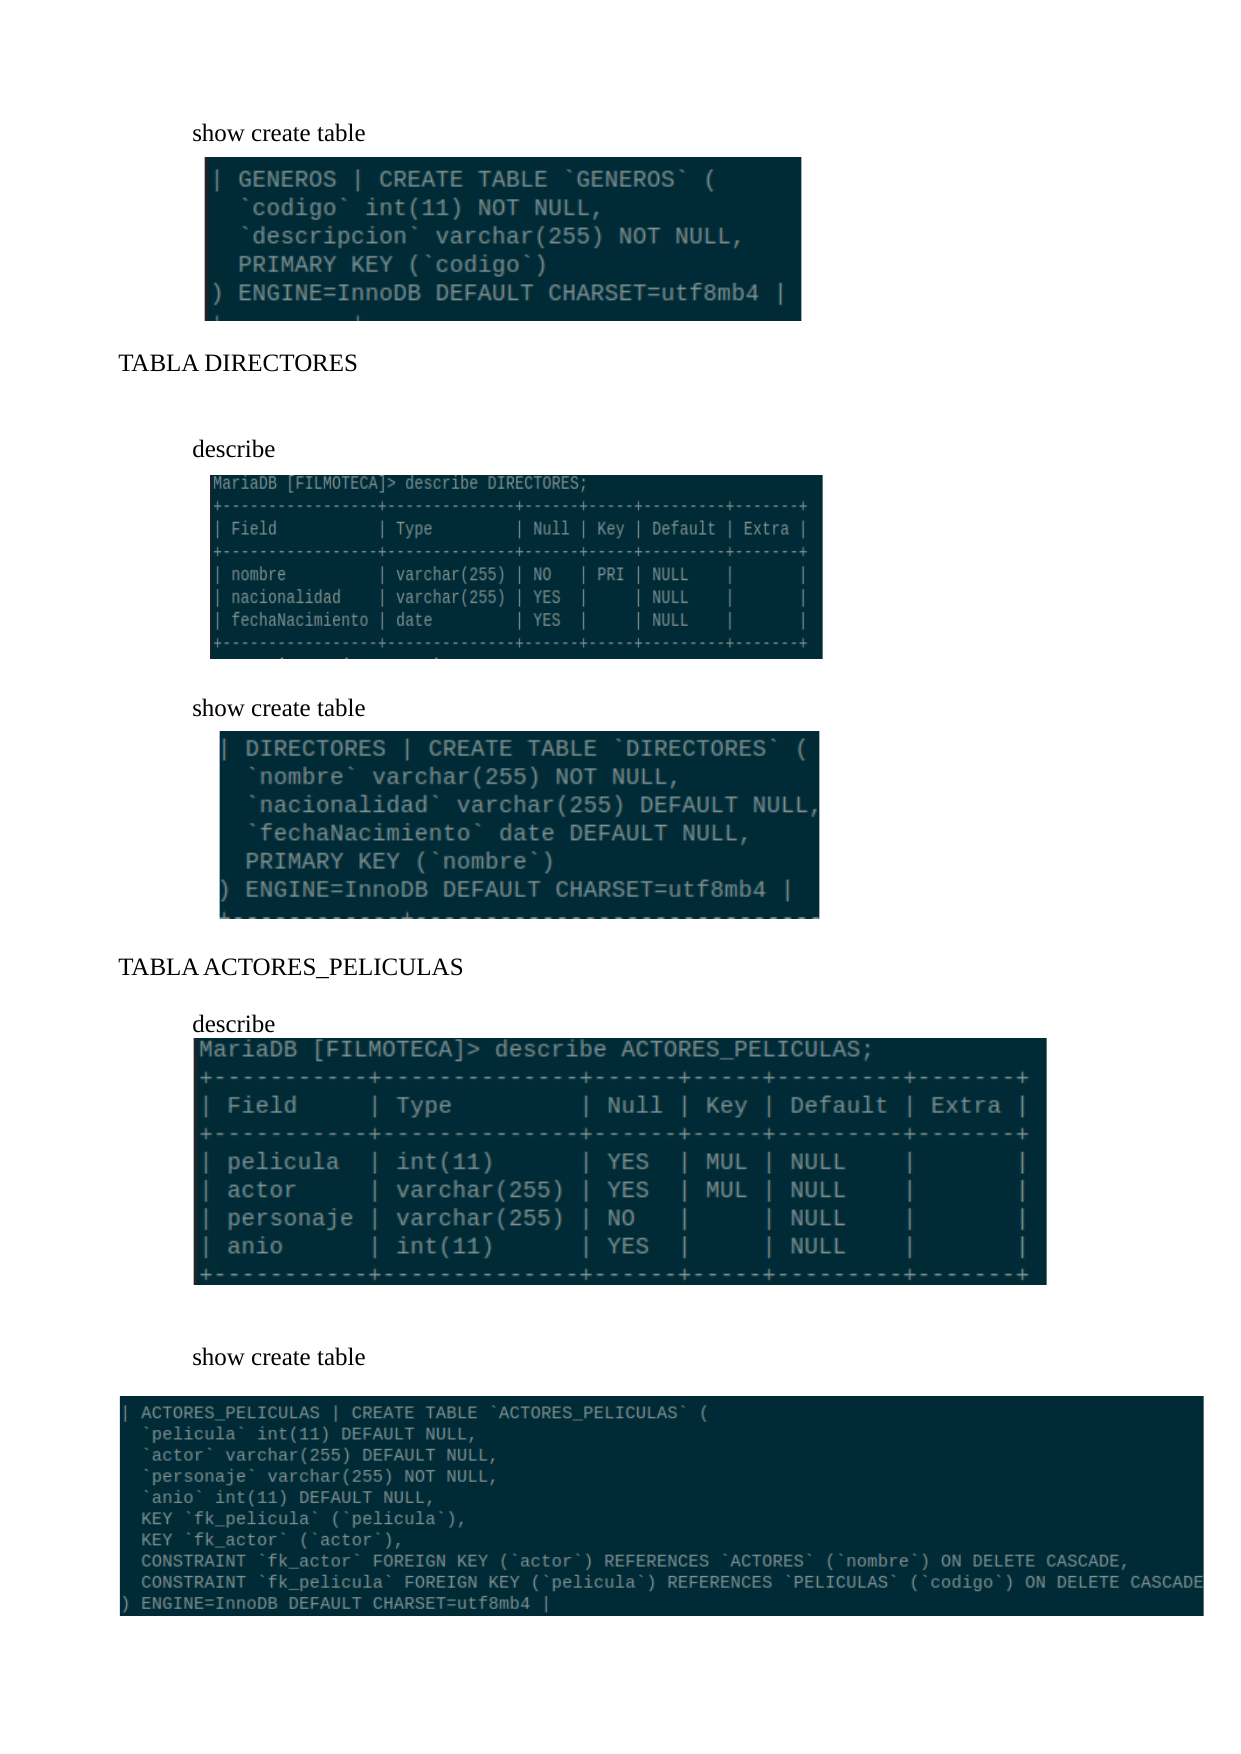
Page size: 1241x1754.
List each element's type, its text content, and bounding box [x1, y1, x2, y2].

picture [443, 572, 450, 580]
picture [653, 568, 670, 580]
picture [444, 772, 456, 784]
picture [618, 568, 623, 580]
picture [783, 525, 788, 534]
picture [318, 772, 328, 784]
picture [779, 1041, 788, 1056]
picture [487, 769, 497, 784]
picture [489, 568, 496, 580]
picture [515, 769, 526, 784]
picture [201, 1128, 211, 1139]
picture [458, 1576, 466, 1585]
picture [258, 1152, 268, 1169]
picture [174, 1407, 203, 1418]
picture [345, 1448, 349, 1462]
picture [817, 1577, 823, 1587]
picture [554, 1044, 563, 1056]
picture [300, 1407, 319, 1418]
picture [412, 1157, 422, 1169]
picture [801, 547, 806, 555]
picture [237, 1536, 245, 1543]
picture [218, 1576, 223, 1587]
picture [490, 1597, 519, 1608]
picture [219, 912, 231, 919]
picture [905, 1072, 916, 1083]
picture [801, 502, 806, 510]
picture [932, 1097, 944, 1112]
picture [674, 521, 678, 534]
picture [489, 591, 496, 603]
picture [522, 1598, 529, 1608]
picture [184, 1598, 192, 1608]
picture [324, 256, 336, 271]
picture [411, 255, 417, 276]
picture [247, 740, 259, 756]
picture [227, 1407, 245, 1418]
picture [652, 1096, 661, 1112]
picture [532, 767, 538, 788]
picture [398, 1237, 409, 1253]
picture [327, 1157, 339, 1169]
picture [311, 1449, 318, 1460]
picture [534, 568, 551, 580]
picture [471, 568, 477, 580]
picture [599, 797, 611, 812]
picture [297, 589, 303, 603]
picture [425, 593, 431, 603]
picture [344, 1534, 350, 1545]
picture [316, 1040, 323, 1061]
picture [622, 1041, 649, 1056]
picture [835, 1182, 845, 1197]
picture [381, 203, 391, 215]
picture [206, 1577, 214, 1587]
picture [1101, 1576, 1108, 1587]
picture [353, 1515, 371, 1527]
picture [272, 1096, 281, 1112]
picture [249, 1598, 277, 1608]
picture [683, 825, 694, 840]
picture [398, 1097, 409, 1112]
picture [396, 1407, 413, 1418]
picture [450, 255, 476, 272]
picture [345, 800, 357, 812]
picture [424, 200, 435, 215]
picture [976, 1101, 985, 1112]
picture [285, 1157, 296, 1169]
picture [360, 885, 370, 896]
picture [468, 1213, 480, 1225]
picture [878, 1098, 887, 1112]
picture [354, 1492, 360, 1503]
picture [437, 171, 449, 186]
picture [821, 1096, 831, 1112]
picture [385, 1515, 392, 1524]
picture [620, 228, 631, 243]
picture [331, 772, 343, 784]
picture [529, 881, 540, 896]
picture [455, 198, 460, 219]
picture [289, 475, 293, 492]
picture [369, 1041, 396, 1056]
picture [544, 800, 553, 812]
picture [622, 1210, 635, 1225]
picture [489, 477, 496, 488]
picture [166, 1514, 171, 1523]
picture [153, 1598, 172, 1608]
picture [442, 1237, 448, 1258]
picture [634, 171, 674, 186]
picture [195, 1598, 202, 1608]
picture [342, 1428, 361, 1439]
picture [792, 1154, 802, 1169]
picture [879, 1576, 887, 1581]
picture [865, 1052, 870, 1060]
picture [443, 593, 450, 603]
picture [493, 285, 505, 300]
picture [459, 772, 469, 784]
picture [304, 823, 314, 840]
picture [300, 1515, 308, 1524]
picture [466, 231, 476, 243]
picture [289, 853, 329, 868]
picture [754, 740, 766, 756]
picture [228, 1185, 241, 1197]
picture [142, 1513, 151, 1524]
picture [271, 1575, 276, 1587]
picture [247, 881, 258, 897]
picture [268, 1515, 276, 1524]
picture [673, 591, 678, 603]
picture [416, 570, 421, 580]
picture [261, 772, 272, 784]
picture [200, 1041, 226, 1056]
picture [821, 1154, 831, 1169]
picture [523, 231, 532, 243]
picture [564, 1412, 572, 1418]
picture [546, 852, 552, 873]
picture [401, 800, 414, 812]
picture [321, 1598, 340, 1608]
picture [556, 1208, 562, 1230]
picture [193, 1038, 197, 1285]
picture [260, 1492, 265, 1503]
picture [1018, 1128, 1028, 1139]
picture [522, 1407, 529, 1418]
picture [578, 228, 590, 243]
picture [258, 1237, 269, 1253]
picture [792, 1238, 802, 1253]
picture [303, 881, 314, 896]
picture [704, 283, 745, 300]
picture [686, 882, 694, 897]
picture [1047, 1555, 1055, 1566]
picture [380, 285, 421, 300]
picture [996, 1555, 1002, 1566]
picture [535, 200, 546, 215]
picture [680, 1128, 690, 1139]
picture [335, 590, 340, 603]
picture [637, 1154, 649, 1169]
picture [550, 228, 560, 243]
picture [406, 570, 413, 580]
picture [572, 740, 582, 756]
picture [539, 255, 545, 276]
picture [260, 1407, 265, 1418]
picture [415, 772, 427, 784]
picture [713, 825, 723, 840]
picture [1026, 1555, 1034, 1566]
picture [711, 740, 751, 756]
picture [753, 1576, 760, 1587]
picture [233, 593, 239, 602]
picture [475, 767, 481, 788]
picture [322, 1492, 328, 1502]
picture [821, 1210, 831, 1225]
picture [142, 1579, 149, 1587]
picture [268, 171, 279, 186]
picture [500, 824, 511, 840]
picture [315, 616, 322, 625]
picture [285, 1213, 297, 1225]
picture [396, 1428, 402, 1439]
picture [282, 256, 322, 272]
picture [353, 1536, 361, 1545]
picture [311, 1558, 318, 1566]
picture [153, 1576, 171, 1587]
picture [323, 1555, 329, 1566]
picture [1163, 1576, 1171, 1585]
picture [490, 1576, 498, 1587]
picture [727, 502, 733, 510]
picture [468, 1043, 480, 1055]
picture [325, 226, 336, 243]
picture [142, 1407, 151, 1418]
picture [605, 1555, 623, 1566]
picture [764, 1269, 775, 1280]
picture [535, 591, 540, 602]
picture [451, 171, 463, 186]
picture [612, 825, 625, 840]
picture [229, 1213, 254, 1230]
text TABLA DIRECTORES [118, 348, 1122, 377]
picture [405, 1471, 413, 1481]
picture [585, 740, 596, 756]
picture [385, 1449, 392, 1460]
picture [607, 1407, 613, 1418]
picture [267, 198, 293, 215]
picture [434, 567, 440, 579]
picture [690, 1576, 697, 1587]
picture [303, 740, 314, 756]
picture [508, 200, 519, 215]
picture [353, 1407, 393, 1418]
picture [239, 1492, 244, 1503]
picture [553, 619, 560, 625]
picture [683, 797, 709, 812]
picture [374, 824, 414, 840]
picture [247, 853, 273, 868]
picture [374, 1579, 381, 1587]
picture [493, 200, 505, 215]
picture [258, 1182, 267, 1197]
picture [253, 203, 264, 215]
picture [628, 1579, 634, 1587]
picture [501, 769, 512, 784]
picture [395, 1517, 402, 1524]
picture [426, 1555, 445, 1566]
picture [278, 614, 303, 625]
picture [374, 1470, 382, 1481]
picture [363, 1449, 381, 1460]
picture [230, 1044, 239, 1056]
picture [396, 200, 405, 215]
picture [595, 1579, 602, 1587]
picture [863, 1096, 872, 1112]
picture [251, 479, 256, 487]
picture [732, 1555, 739, 1565]
picture [304, 767, 315, 784]
picture [328, 1041, 338, 1056]
picture [727, 639, 733, 647]
picture [256, 1101, 268, 1112]
picture [711, 880, 752, 897]
picture [650, 1575, 654, 1591]
picture [297, 477, 303, 488]
picture [426, 1101, 451, 1117]
picture [195, 1555, 204, 1566]
picture [458, 1471, 467, 1481]
picture [278, 570, 285, 578]
picture [403, 772, 412, 784]
picture [430, 828, 441, 840]
picture [680, 1072, 691, 1083]
picture [502, 856, 511, 868]
picture [417, 1492, 423, 1503]
picture [805, 1238, 818, 1253]
picture [480, 171, 491, 186]
picture [453, 570, 458, 579]
picture [690, 1555, 697, 1566]
picture [581, 1269, 592, 1280]
picture [609, 1097, 619, 1112]
picture [227, 1473, 233, 1485]
picture [343, 477, 358, 488]
picture [261, 593, 267, 603]
picture [176, 1491, 181, 1503]
picture [454, 1209, 465, 1225]
picture [698, 740, 709, 755]
picture [275, 800, 287, 812]
picture [229, 1097, 239, 1112]
picture [607, 527, 614, 534]
picture [155, 1494, 160, 1502]
picture [553, 1579, 571, 1590]
picture [258, 1213, 267, 1225]
picture [643, 825, 653, 840]
picture [214, 477, 230, 488]
picture [638, 1096, 647, 1112]
picture [437, 1407, 456, 1418]
picture [243, 1040, 255, 1056]
picture [459, 1407, 466, 1418]
picture [849, 1101, 859, 1112]
picture [374, 1555, 381, 1566]
picture [459, 1428, 466, 1439]
picture [542, 740, 569, 756]
picture [153, 1513, 161, 1524]
picture [437, 285, 463, 300]
picture [238, 1576, 245, 1587]
picture [343, 1041, 352, 1056]
picture [567, 1040, 578, 1056]
picture [708, 1041, 719, 1056]
picture [388, 853, 400, 868]
picture [526, 1044, 535, 1056]
picture [275, 828, 300, 840]
picture [427, 1185, 436, 1197]
picture [417, 614, 422, 625]
picture [174, 1576, 182, 1581]
picture [436, 259, 448, 272]
picture [153, 1473, 171, 1485]
picture [332, 1536, 339, 1545]
picture [270, 256, 278, 272]
picture [821, 1182, 831, 1197]
picture [374, 795, 385, 812]
picture [370, 1128, 380, 1139]
picture [795, 1576, 813, 1587]
picture [545, 477, 559, 488]
picture [426, 479, 431, 488]
picture [742, 1555, 750, 1564]
picture [238, 1555, 245, 1566]
picture [553, 1558, 561, 1566]
picture [412, 1241, 422, 1253]
picture [835, 1210, 846, 1225]
picture [444, 740, 484, 756]
picture [397, 613, 413, 625]
picture [445, 856, 455, 868]
picture [458, 1449, 467, 1460]
picture [310, 285, 322, 300]
picture [500, 800, 511, 812]
picture [637, 1238, 649, 1253]
picture [411, 198, 417, 219]
picture [367, 203, 378, 215]
picture [634, 228, 646, 243]
picture [374, 740, 386, 756]
picture [609, 1154, 634, 1169]
picture [988, 1101, 1000, 1112]
picture [311, 1470, 318, 1481]
picture [279, 1473, 287, 1481]
picture [792, 1210, 802, 1225]
picture [623, 1101, 634, 1112]
picture [227, 1555, 234, 1566]
picture [311, 1598, 318, 1608]
picture [481, 1596, 487, 1608]
picture [239, 171, 265, 186]
picture [673, 614, 678, 625]
picture [613, 769, 624, 784]
picture [514, 856, 526, 868]
picture [487, 740, 498, 755]
picture [516, 881, 525, 897]
picture [679, 1555, 687, 1564]
picture [837, 1576, 856, 1587]
picture [418, 1555, 423, 1566]
picture [532, 1407, 560, 1418]
picture [296, 285, 307, 300]
picture [341, 1213, 352, 1225]
picture [395, 231, 405, 243]
picture [745, 522, 751, 534]
picture [218, 1555, 223, 1566]
picture [272, 1157, 282, 1169]
picture [406, 593, 413, 603]
picture [500, 1407, 518, 1418]
picture [1017, 1269, 1029, 1280]
picture [418, 852, 425, 873]
picture [284, 1096, 296, 1112]
picture [577, 171, 603, 186]
picture [166, 1534, 172, 1545]
picture [438, 200, 449, 215]
picture [637, 1407, 645, 1418]
picture [471, 1598, 476, 1608]
picture [261, 800, 272, 812]
picture [153, 1555, 171, 1566]
picture [458, 1555, 476, 1566]
picture [283, 285, 292, 300]
picture [948, 1575, 960, 1587]
picture [300, 1492, 318, 1503]
picture [682, 568, 688, 580]
picture [544, 591, 550, 603]
picture [353, 614, 358, 625]
picture [480, 1471, 486, 1481]
picture [380, 171, 435, 186]
picture [406, 475, 422, 488]
picture [637, 1182, 649, 1197]
picture [545, 525, 550, 534]
picture [201, 1072, 212, 1083]
picture [269, 1448, 276, 1460]
picture [627, 740, 639, 756]
picture [247, 568, 266, 580]
picture [345, 828, 357, 840]
picture [534, 522, 541, 534]
picture [690, 228, 702, 243]
picture [201, 1269, 212, 1280]
picture [627, 769, 639, 784]
picture [406, 1515, 413, 1524]
picture [805, 1154, 818, 1169]
picture [676, 228, 687, 243]
text describe [118, 434, 1122, 463]
picture [206, 1412, 214, 1418]
picture [279, 1407, 288, 1418]
picture [496, 1040, 507, 1056]
picture [1131, 1576, 1161, 1587]
picture [701, 1561, 709, 1566]
picture [300, 1157, 310, 1169]
picture [360, 795, 371, 812]
picture [1005, 1555, 1013, 1566]
picture [425, 1041, 437, 1056]
picture [557, 769, 583, 784]
picture [242, 570, 247, 580]
picture [606, 171, 617, 186]
picture [222, 880, 228, 901]
picture [271, 1492, 276, 1503]
picture [511, 1210, 521, 1225]
picture [395, 1492, 403, 1503]
picture [347, 881, 356, 897]
picture [282, 171, 294, 186]
picture [317, 800, 329, 812]
picture [641, 797, 667, 812]
picture [176, 1450, 181, 1460]
picture [398, 1185, 410, 1197]
picture [291, 1473, 297, 1481]
picture [539, 1210, 550, 1225]
picture [792, 1097, 817, 1112]
picture [402, 912, 414, 919]
picture [480, 1449, 486, 1460]
picture [185, 1555, 193, 1566]
text show create table [118, 1342, 1122, 1371]
picture [387, 795, 398, 812]
picture [653, 614, 670, 625]
picture [300, 1473, 308, 1481]
picture [584, 1407, 603, 1418]
picture [426, 1515, 435, 1524]
picture [707, 170, 713, 191]
picture [207, 1512, 213, 1524]
picture [460, 1576, 476, 1587]
picture [242, 1185, 253, 1197]
picture [655, 740, 681, 756]
picture [266, 477, 276, 488]
picture [439, 1041, 452, 1056]
picture [609, 1238, 621, 1253]
picture [273, 1213, 282, 1225]
text TABLA ACTORES_PELICULAS [118, 952, 1122, 981]
picture [430, 740, 441, 755]
picture [469, 1407, 476, 1418]
picture [360, 616, 368, 625]
picture [196, 1533, 202, 1545]
picture [406, 1576, 413, 1587]
picture [204, 157, 208, 321]
picture [243, 1600, 250, 1608]
picture [912, 1576, 916, 1590]
picture [530, 825, 539, 840]
picture [380, 502, 385, 510]
picture [364, 1492, 371, 1502]
picture [254, 285, 280, 300]
picture [332, 1449, 340, 1460]
picture [407, 525, 412, 536]
picture [387, 1533, 391, 1547]
picture [581, 1072, 592, 1083]
picture [439, 1185, 450, 1197]
picture [328, 1208, 336, 1230]
picture [411, 1213, 424, 1225]
picture [370, 1072, 381, 1083]
picture [798, 739, 805, 760]
picture [581, 1040, 606, 1056]
picture [316, 477, 321, 488]
picture [415, 828, 427, 840]
picture [835, 1154, 845, 1169]
picture [374, 1598, 392, 1608]
picture [493, 259, 504, 276]
picture [339, 231, 363, 248]
picture [542, 828, 554, 840]
picture [215, 548, 221, 555]
picture [227, 1494, 234, 1502]
picture [321, 1473, 329, 1481]
picture [281, 1575, 287, 1587]
picture [691, 283, 702, 300]
picture [453, 593, 458, 602]
picture [539, 1182, 550, 1197]
picture [627, 825, 639, 840]
picture [415, 795, 427, 812]
picture [469, 1154, 480, 1169]
picture [585, 797, 597, 812]
picture [438, 1598, 445, 1608]
picture [445, 825, 455, 840]
picture [683, 740, 694, 755]
picture [395, 1598, 434, 1608]
picture [665, 1041, 705, 1056]
picture [296, 171, 336, 186]
picture [525, 1182, 536, 1197]
picture [153, 1534, 161, 1545]
picture [500, 1576, 508, 1587]
picture [571, 797, 582, 812]
picture [449, 1576, 455, 1587]
picture [248, 1512, 255, 1524]
picture [587, 1554, 591, 1568]
picture [974, 1579, 981, 1591]
picture [571, 825, 597, 840]
picture [153, 1452, 160, 1460]
picture [1089, 1576, 1097, 1587]
picture [948, 1101, 957, 1112]
picture [218, 1473, 224, 1481]
picture [416, 593, 422, 602]
picture [538, 226, 544, 248]
picture [727, 548, 733, 555]
picture [754, 797, 780, 812]
picture [449, 1428, 455, 1439]
picture [448, 1449, 455, 1460]
picture [754, 881, 765, 896]
picture [412, 1101, 423, 1117]
picture [417, 1512, 424, 1524]
picture [417, 1450, 423, 1460]
picture [233, 570, 237, 580]
picture [680, 1269, 691, 1280]
picture [535, 171, 547, 186]
picture [642, 881, 653, 896]
picture [270, 570, 275, 579]
picture [620, 171, 632, 186]
picture [333, 1473, 339, 1481]
picture [427, 1449, 435, 1460]
picture [613, 881, 638, 897]
picture [331, 853, 343, 868]
picture [828, 1576, 834, 1587]
picture [352, 256, 378, 272]
picture [279, 593, 294, 603]
picture [260, 613, 266, 625]
picture [228, 1241, 253, 1253]
picture [291, 1407, 297, 1418]
picture [617, 795, 622, 817]
picture [649, 1407, 677, 1418]
picture [458, 828, 470, 840]
picture [280, 1515, 287, 1524]
picture [736, 1101, 747, 1117]
picture [357, 1041, 367, 1056]
picture [473, 881, 483, 896]
picture [486, 1237, 491, 1258]
picture [859, 1577, 865, 1587]
picture [656, 825, 667, 840]
picture [480, 568, 487, 580]
picture [458, 800, 470, 812]
text show create table [118, 118, 1122, 147]
picture [559, 477, 568, 488]
picture [795, 1555, 803, 1566]
picture [260, 477, 265, 488]
picture [479, 200, 490, 215]
picture [470, 1449, 476, 1460]
picture [218, 1598, 223, 1608]
picture [398, 1213, 409, 1225]
picture [321, 1536, 329, 1545]
picture [577, 285, 632, 300]
picture [498, 1180, 504, 1202]
picture [331, 825, 342, 840]
picture [522, 285, 533, 300]
picture [571, 881, 611, 896]
picture [494, 226, 504, 243]
picture [764, 1072, 775, 1083]
picture [710, 523, 714, 534]
picture [304, 795, 315, 812]
picture [427, 1154, 436, 1169]
picture [798, 797, 808, 812]
picture [523, 171, 533, 186]
picture [556, 1180, 562, 1201]
picture [261, 881, 272, 896]
picture [244, 1101, 253, 1112]
picture [480, 591, 487, 603]
picture [732, 1576, 739, 1587]
picture [300, 1213, 310, 1225]
picture [564, 228, 576, 243]
picture [669, 1576, 687, 1587]
picture [699, 880, 709, 896]
picture [963, 1098, 971, 1112]
picture [240, 285, 251, 300]
picture [291, 1512, 297, 1524]
picture [737, 1182, 747, 1197]
picture [515, 795, 525, 812]
text describe [118, 1009, 1122, 1038]
picture [821, 1238, 831, 1253]
picture [1055, 1555, 1087, 1566]
picture [269, 1473, 277, 1481]
picture [416, 1576, 445, 1587]
picture [653, 522, 664, 534]
picture [174, 1561, 183, 1566]
picture [828, 1554, 832, 1569]
picture [720, 228, 730, 243]
picture [398, 1157, 409, 1169]
picture [454, 1180, 465, 1197]
picture [532, 1558, 539, 1566]
picture [1016, 1555, 1024, 1566]
picture [227, 1452, 234, 1460]
picture [407, 1492, 412, 1503]
picture [585, 769, 597, 784]
picture [380, 256, 392, 271]
picture [707, 1182, 733, 1197]
picture [529, 740, 540, 755]
picture [334, 477, 341, 486]
picture [682, 614, 687, 625]
picture [507, 259, 519, 272]
picture [1089, 1555, 1118, 1566]
picture [307, 477, 312, 488]
picture [354, 1598, 360, 1608]
picture [340, 285, 349, 300]
picture [276, 853, 285, 868]
picture [706, 228, 716, 243]
picture [483, 1213, 493, 1225]
picture [510, 1044, 521, 1056]
picture [439, 1213, 450, 1225]
picture [268, 1407, 276, 1415]
picture [395, 1449, 414, 1460]
picture [481, 1556, 487, 1566]
picture [753, 1555, 761, 1566]
picture [427, 1213, 436, 1225]
picture [281, 1554, 287, 1566]
picture [380, 231, 392, 243]
picture [486, 881, 499, 896]
picture [868, 1576, 888, 1587]
picture [164, 1407, 171, 1418]
picture [124, 1598, 128, 1612]
picture [657, 769, 666, 784]
picture [233, 612, 239, 625]
picture [791, 1041, 818, 1056]
picture [301, 1579, 318, 1591]
picture [549, 285, 574, 300]
picture [500, 740, 512, 756]
picture [186, 1473, 192, 1481]
picture [387, 881, 428, 897]
picture [487, 852, 498, 868]
picture [374, 885, 384, 896]
picture [713, 797, 723, 812]
picture [437, 231, 449, 243]
picture [455, 1238, 466, 1253]
picture [538, 1044, 549, 1056]
picture [511, 1182, 521, 1197]
picture [249, 1534, 255, 1545]
picture [472, 800, 484, 812]
picture [233, 522, 239, 534]
picture [384, 1555, 413, 1566]
picture [742, 1576, 749, 1585]
picture [227, 1576, 234, 1587]
picture [295, 231, 307, 243]
picture [427, 1428, 434, 1439]
picture [726, 797, 738, 812]
picture [310, 203, 321, 220]
picture [609, 1182, 635, 1197]
picture [643, 740, 652, 756]
picture [374, 772, 386, 784]
picture [302, 1428, 307, 1439]
picture [498, 1208, 504, 1230]
picture [1165, 1576, 1204, 1587]
picture [233, 479, 239, 488]
picture [425, 573, 431, 580]
picture [207, 1533, 213, 1545]
picture [673, 568, 678, 580]
picture [384, 1492, 392, 1502]
picture [242, 593, 249, 603]
picture [332, 1558, 340, 1566]
picture [974, 1555, 992, 1566]
picture [253, 226, 279, 243]
picture [1080, 1577, 1086, 1587]
picture [609, 1210, 619, 1225]
picture [258, 1536, 267, 1545]
picture [437, 1428, 445, 1439]
picture [363, 477, 377, 488]
picture [240, 256, 266, 271]
picture [275, 772, 301, 784]
picture [707, 1154, 733, 1169]
picture [500, 881, 512, 897]
picture [1018, 1072, 1029, 1083]
picture [1026, 1576, 1044, 1587]
picture [201, 1555, 214, 1566]
picture [270, 1536, 276, 1545]
picture [398, 1041, 423, 1056]
picture [142, 1534, 151, 1545]
picture [159, 1431, 166, 1439]
picture [387, 772, 399, 784]
picture [682, 591, 687, 603]
picture [387, 1469, 391, 1485]
picture [444, 881, 469, 897]
picture [324, 1427, 328, 1441]
picture [581, 1128, 591, 1139]
picture [442, 1152, 448, 1173]
picture [370, 1269, 381, 1280]
picture [411, 1185, 424, 1197]
picture [470, 1471, 476, 1481]
picture [509, 285, 519, 300]
picture [535, 477, 541, 488]
picture [466, 285, 476, 300]
picture [142, 1598, 150, 1608]
picture [359, 853, 385, 868]
picture [721, 1101, 733, 1112]
picture [499, 477, 504, 488]
picture [263, 740, 271, 756]
picture [430, 767, 441, 784]
picture [312, 1428, 317, 1439]
picture [297, 203, 308, 215]
picture [462, 475, 476, 488]
picture [324, 203, 336, 215]
picture [344, 1598, 350, 1608]
picture [792, 1182, 802, 1197]
picture [332, 800, 342, 812]
picture [197, 1512, 202, 1524]
picture [553, 596, 560, 603]
picture [398, 522, 404, 533]
picture [281, 1428, 287, 1439]
picture [249, 1407, 255, 1418]
picture [427, 1238, 436, 1253]
picture [697, 825, 709, 840]
picture [801, 639, 806, 647]
picture [455, 1154, 466, 1169]
picture [185, 1576, 193, 1587]
picture [175, 1473, 181, 1481]
picture [416, 525, 431, 538]
picture [364, 1536, 371, 1545]
picture [289, 800, 300, 812]
picture [307, 590, 312, 603]
picture [416, 1470, 425, 1481]
picture [456, 1040, 463, 1061]
picture [311, 231, 321, 243]
picture [332, 1492, 351, 1503]
picture [359, 828, 370, 840]
picture [142, 1555, 150, 1566]
picture [314, 1152, 325, 1169]
picture [478, 285, 491, 300]
picture [195, 1576, 204, 1587]
picture [747, 285, 759, 300]
picture [835, 1238, 846, 1253]
picture [765, 523, 769, 534]
picture [549, 200, 561, 215]
picture [635, 285, 646, 300]
picture [765, 1041, 775, 1056]
picture [256, 1041, 297, 1056]
picture [237, 1473, 245, 1481]
picture [434, 590, 440, 602]
picture [313, 1213, 325, 1225]
picture [468, 1185, 480, 1197]
picture [226, 1536, 232, 1544]
picture [483, 1185, 493, 1197]
picture [317, 828, 329, 840]
picture [270, 1241, 283, 1253]
picture [353, 288, 363, 300]
picture [858, 1554, 882, 1566]
picture [544, 614, 550, 625]
picture [737, 1154, 746, 1169]
picture [427, 1407, 434, 1417]
picture [514, 828, 526, 840]
picture [599, 568, 615, 580]
picture [833, 1101, 845, 1112]
picture [600, 825, 610, 840]
picture [735, 1041, 761, 1056]
picture [380, 639, 385, 647]
picture [284, 231, 293, 243]
picture [471, 591, 477, 603]
picture [627, 1555, 634, 1566]
picture [227, 1515, 244, 1527]
picture [322, 1449, 330, 1460]
picture [286, 1185, 296, 1197]
picture [318, 740, 329, 755]
picture [905, 1269, 916, 1280]
picture [492, 171, 520, 186]
picture [663, 288, 673, 300]
picture [367, 288, 377, 300]
picture [670, 797, 680, 812]
picture [1058, 1576, 1076, 1587]
picture [618, 1407, 623, 1418]
picture [764, 1128, 774, 1139]
picture [324, 593, 331, 603]
picture [784, 797, 794, 812]
picture [905, 1128, 915, 1139]
picture [291, 881, 299, 897]
picture [215, 283, 221, 305]
picture [670, 885, 680, 896]
picture [525, 1210, 536, 1225]
picture [275, 881, 287, 896]
picture [711, 1576, 729, 1587]
picture [343, 616, 349, 625]
picture [565, 200, 575, 215]
picture [637, 1555, 666, 1566]
picture [942, 1555, 960, 1566]
picture [479, 231, 490, 243]
picture [599, 522, 606, 534]
picture [229, 1157, 254, 1173]
picture [507, 231, 519, 243]
picture [270, 1185, 283, 1197]
picture [364, 1470, 372, 1481]
picture [174, 1581, 183, 1587]
picture [669, 1555, 676, 1566]
picture [451, 231, 463, 243]
picture [481, 259, 490, 272]
picture [444, 479, 449, 488]
picture [779, 283, 783, 305]
picture [486, 1152, 491, 1173]
picture [559, 795, 565, 816]
picture [700, 1576, 708, 1587]
picture [374, 1428, 393, 1439]
picture [317, 881, 329, 897]
picture [448, 1471, 455, 1481]
picture [511, 1576, 517, 1587]
picture [528, 800, 541, 812]
picture [406, 1428, 414, 1439]
picture [773, 525, 778, 534]
picture [596, 226, 601, 248]
picture [579, 200, 589, 215]
text show create table [118, 693, 1122, 722]
picture [556, 881, 568, 896]
picture [805, 1210, 818, 1225]
picture [367, 226, 378, 243]
picture [364, 1428, 371, 1439]
picture [242, 616, 248, 623]
picture [626, 1407, 634, 1415]
picture [271, 1554, 276, 1566]
picture [623, 1238, 635, 1253]
picture [1110, 1576, 1118, 1587]
picture [727, 825, 737, 840]
picture [275, 740, 300, 756]
picture [424, 616, 431, 623]
picture [643, 769, 652, 784]
picture [544, 1555, 550, 1566]
picture [651, 1041, 663, 1056]
picture [458, 856, 484, 868]
picture [805, 1182, 818, 1197]
picture [428, 1470, 434, 1481]
picture [218, 1491, 223, 1503]
picture [821, 1041, 860, 1056]
picture [259, 1512, 266, 1524]
picture [707, 1097, 719, 1112]
picture [653, 591, 670, 603]
picture [487, 800, 497, 812]
picture [331, 740, 372, 756]
picture [290, 1598, 308, 1608]
picture [315, 590, 321, 603]
picture [678, 285, 687, 300]
picture [176, 1598, 181, 1608]
picture [375, 1512, 382, 1524]
picture [291, 1452, 296, 1460]
picture [324, 477, 334, 488]
picture [262, 823, 272, 840]
picture [249, 1452, 254, 1460]
picture [153, 1407, 161, 1418]
picture [507, 477, 522, 488]
picture [649, 228, 660, 243]
picture [469, 1238, 480, 1253]
picture [763, 1555, 792, 1566]
picture [398, 572, 404, 580]
